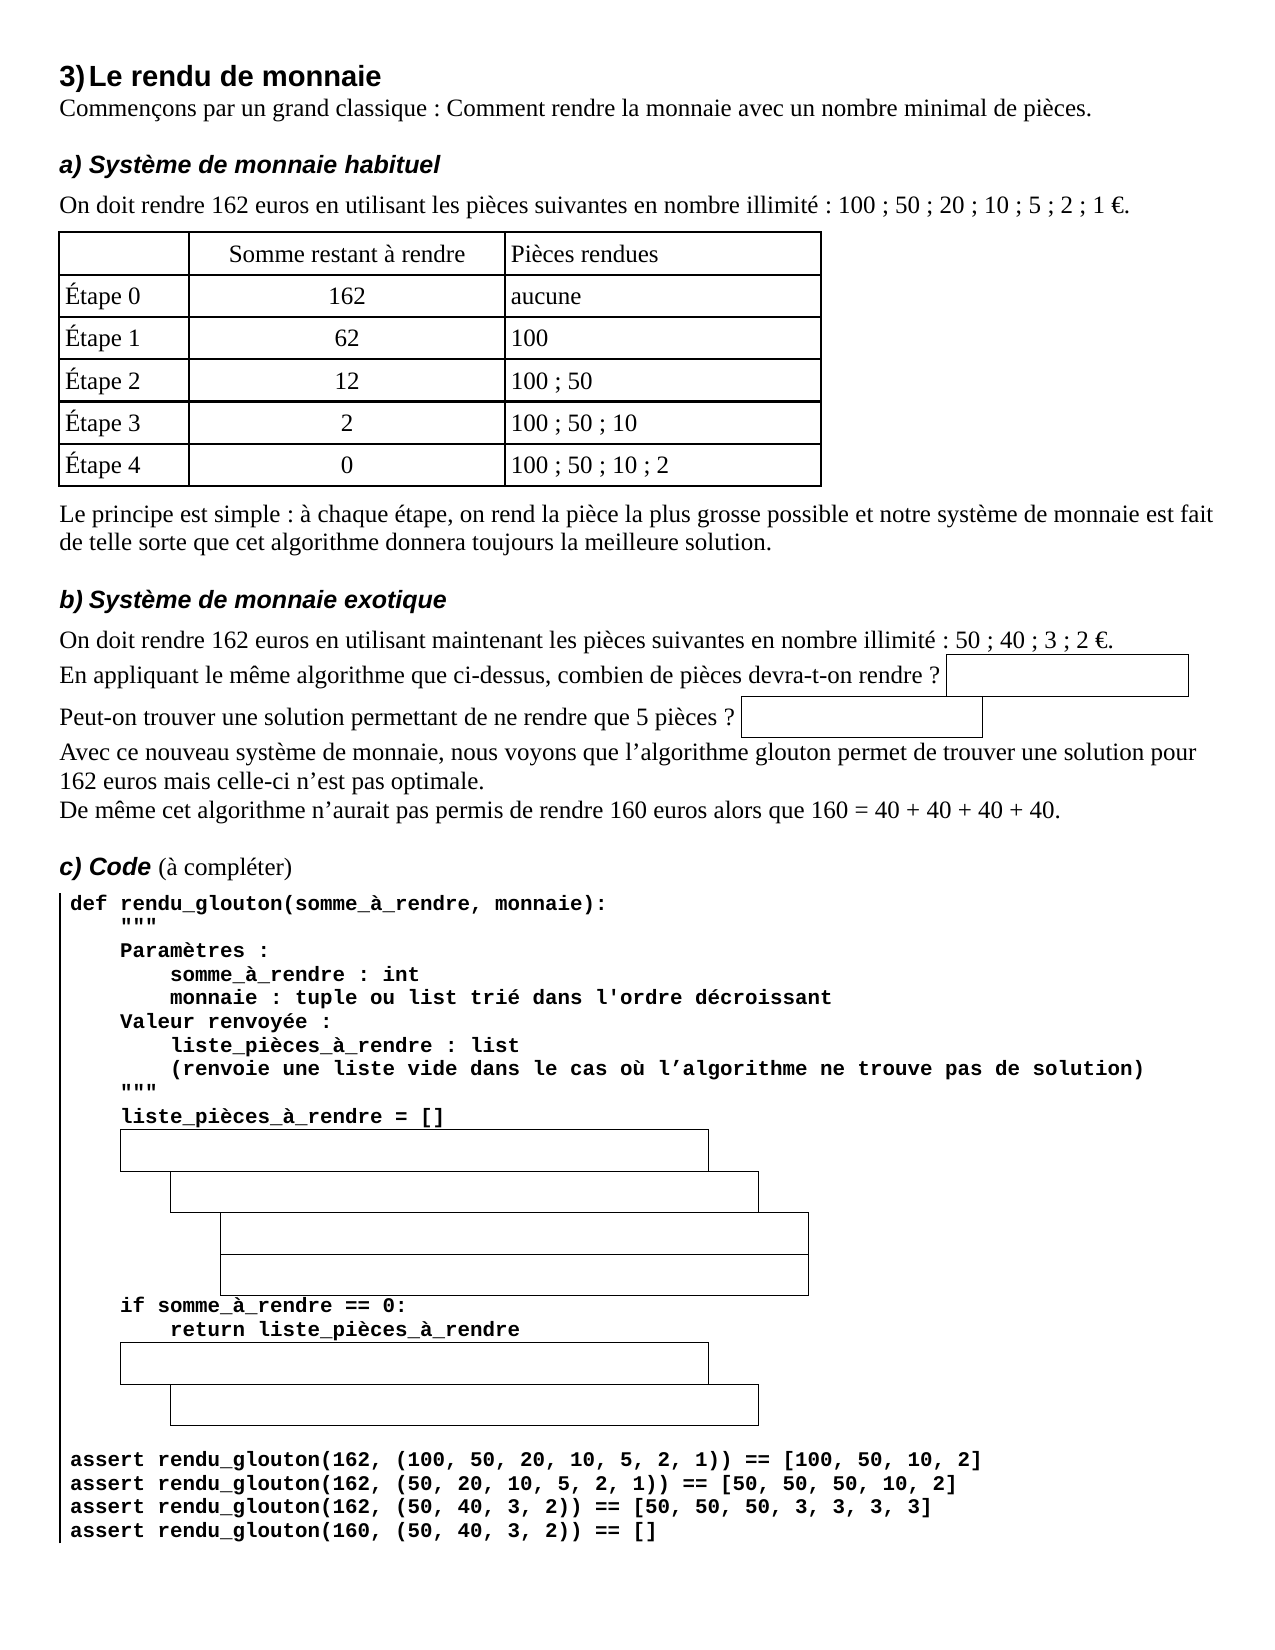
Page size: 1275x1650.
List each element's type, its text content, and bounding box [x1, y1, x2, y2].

table_header [60, 233, 188, 273]
text assert rendu_glouton(162, (100, 50, 20, 10, 5, 2, 1)) == [100, 50, 10, 2] [61, 1449, 1216, 1473]
text assert rendu_glouton(160, (50, 40, 3, 2)) == [] [61, 1520, 1216, 1543]
text monnaie : tuple ou list trié dans l'ordre décroissant [61, 987, 1216, 1011]
text On doit rendre 162 euros en utilisant maintenant les pièces suivantes en nombre illimité : 50 ; 40 ; 3 ; 2 €. [59, 626, 1216, 654]
text Le principe est simple : à chaque étape, on rend la pièce la plus grosse possible et notre système de monnaie est fait de telle sorte que cet algorithme donnera toujours la meilleure solution. [59, 499, 1216, 556]
text liste_pièces_à_rendre : list [61, 1035, 1216, 1058]
table_cell 100 ; 50 [506, 360, 820, 400]
list Le rendu de monnaie [59, 59, 1216, 93]
table_cell Étape 2 [60, 360, 188, 400]
text (renvoie une liste vide dans le cas où l’algorithme ne trouve pas de solution) [61, 1058, 1216, 1082]
text En appliquant le même algorithme que ci-dessus, combien de pièces devra-t-on rendre ? [59, 654, 946, 696]
table_cell 162 [190, 276, 504, 316]
table_cell 100 [506, 318, 820, 358]
text Paramètres : [61, 940, 1216, 964]
text De même cet algorithme n’aurait pas permis de rendre 160 euros alors que 160 = 40 + 40 + 40 + 40. [59, 795, 1216, 823]
text """ [61, 1082, 1216, 1106]
text assert rendu_glouton(162, (50, 20, 10, 5, 2, 1)) == [50, 50, 50, 10, 2] [61, 1473, 1216, 1496]
table_cell aucune [506, 276, 820, 316]
text def rendu_glouton(somme_à_rendre, monnaie): [61, 893, 1216, 916]
text """ [61, 916, 1216, 940]
table_cell 12 [190, 360, 504, 400]
text On doit rendre 162 euros en utilisant les pièces suivantes en nombre illimité : 100 ; 50 ; 20 ; 10 ; 5 ; 2 ; 1 €. [59, 191, 1216, 219]
table_cell 62 [190, 318, 504, 358]
table_header Somme restant à rendre [190, 233, 504, 273]
list Système de monnaie exotique [59, 585, 1216, 614]
text Valeur renvoyée : [61, 1011, 1216, 1035]
table_cell Étape 4 [60, 445, 188, 485]
text assert rendu_glouton(162, (50, 40, 3, 2)) == [50, 50, 50, 3, 3, 3, 3] [61, 1496, 1216, 1520]
text return liste_pièces_à_rendre [61, 1319, 1216, 1342]
table_cell 0 [190, 445, 504, 485]
list Code (à compléter) [59, 852, 1216, 881]
text somme_à_rendre : int [61, 964, 1216, 987]
table_header Pièces rendues [506, 233, 820, 273]
table_cell 2 [190, 403, 504, 443]
text [983, 696, 1216, 737]
text Commençons par un grand classique : Comment rendre la monnaie avec un nombre minimal de pièces. [59, 93, 1216, 121]
table_cell 100 ; 50 ; 10 [506, 403, 820, 443]
text Peut-on trouver une solution permettant de ne rendre que 5 pièces ? [59, 696, 741, 737]
table_cell Étape 1 [60, 318, 188, 358]
table_cell Étape 3 [60, 403, 188, 443]
table_cell 100 ; 50 ; 10 ; 2 [506, 445, 820, 485]
text liste_pièces_à_rendre = [] [61, 1106, 1216, 1129]
text Avec ce nouveau système de monnaie, nous voyons que l’algorithme glouton permet de trouver une solution pour 162 euros mais celle-ci n’est pas optimale. [59, 737, 1216, 795]
list Système de monnaie habituel [59, 150, 1216, 179]
text if somme_à_rendre == 0: [61, 1295, 1216, 1319]
table_cell Étape 0 [60, 276, 188, 316]
